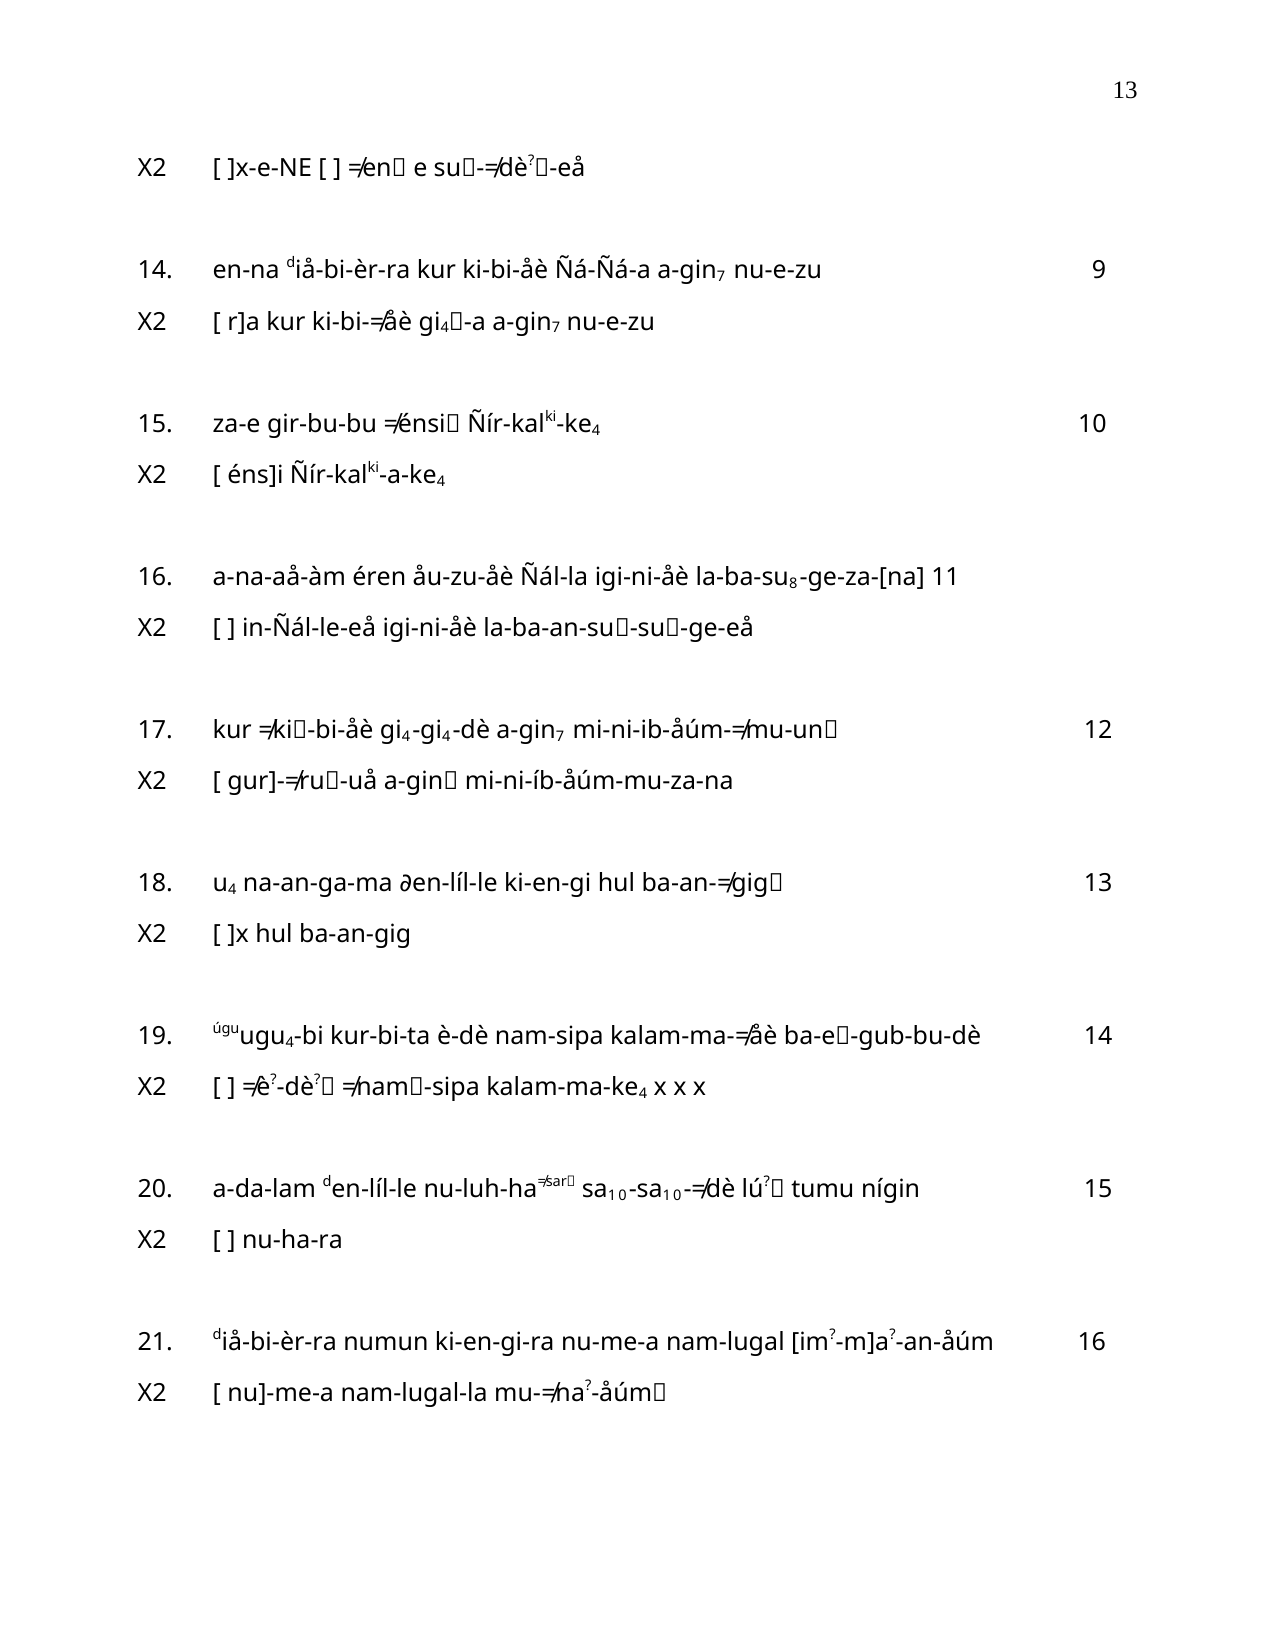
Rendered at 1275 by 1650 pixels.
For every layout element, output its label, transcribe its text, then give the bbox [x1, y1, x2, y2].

text 20. a-da-lam den-líl-le nu-luh-ha≠sar sa10-sa10-≠dè lú? tumu nígin 15 [137, 1171, 1138, 1205]
text X2 [ éns]i Ñír-kalki-a-ke4 [137, 456, 1138, 490]
text 14. en-na diå-bi-èr-ra kur ki-bi-åè Ñá-Ñá-a a-gin7 nu-e-zu 9 [137, 252, 1138, 286]
text X2 [ ] in-Ñál-le-eå igi-ni-åè la-ba-an-su-su-ge-eå [137, 609, 1138, 643]
text X2 [ ]x-e-NE [ ] ≠en e su-≠dè?-eå [137, 150, 1138, 184]
text X2 [ ]x hul ba-an-gig [137, 916, 1138, 950]
text 16. a-na-aå-àm éren åu-zu-åè Ñál-la igi-ni-åè ­la-ba-su8-ge-za-[na] 11 [137, 558, 1138, 592]
text 17. kur ≠ki-bi-åè gi4-gi4-dè a-gin7 mi-ni-ib-åúm-≠mu-un 12 [137, 711, 1138, 746]
text 19. úguugu4-bi kur-bi-ta è-dè nam-sipa kalam-ma-≠åè ­ba-e-gub-bu-dè 14 [137, 1018, 1138, 1052]
text X2 [ gur]-≠ru-uå a-gin mi-ni-íb-åúm-mu-za-na [137, 762, 1138, 797]
text X2 [ ] ≠è?-dè? ≠nam-sipa kalam-ma-ke4 x x x [137, 1069, 1138, 1103]
text 15. za-e gir-bu-bu ≠énsi Ñír-kalki-ke4 10 [137, 405, 1138, 439]
text X2 [ r]a kur ki-bi-≠åè gi4-a a-gin7 nu-e-zu [137, 303, 1138, 337]
text 18. u4 na-an-ga-ma ∂en-líl-le ki-en-gi hul ba-an-≠gig 13 [137, 864, 1138, 899]
text X2 [ ] nu-ha-ra [137, 1222, 1138, 1256]
text 21. diå-bi-èr-ra numun ki-en-gi-ra nu-me-a nam-lugal [im?-m]a?-an-åúm 16 [137, 1324, 1138, 1358]
text X2 [ nu]-me-a nam-lugal-la mu-≠na?-åúm [137, 1375, 1138, 1409]
